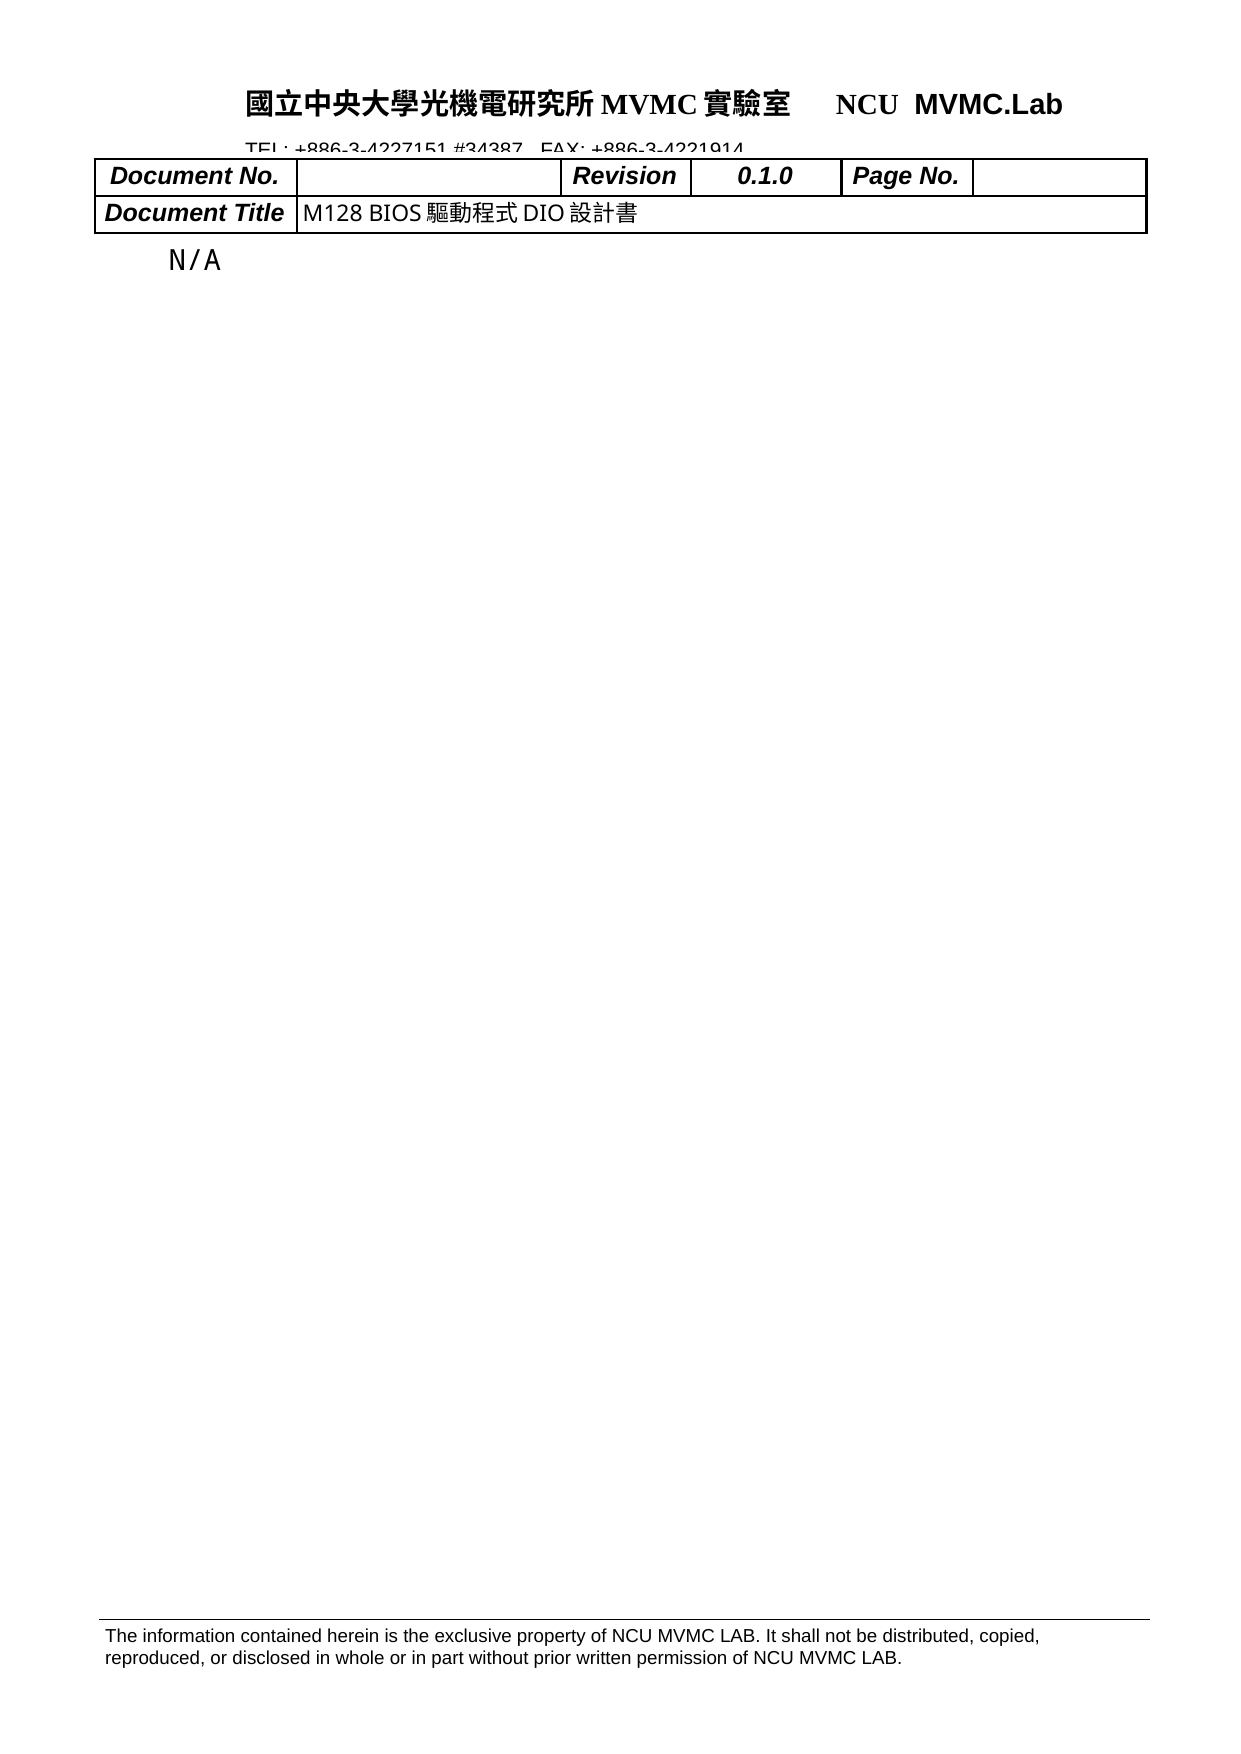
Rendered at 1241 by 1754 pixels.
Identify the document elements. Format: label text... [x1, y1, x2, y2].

text N/A [168, 239, 1146, 279]
